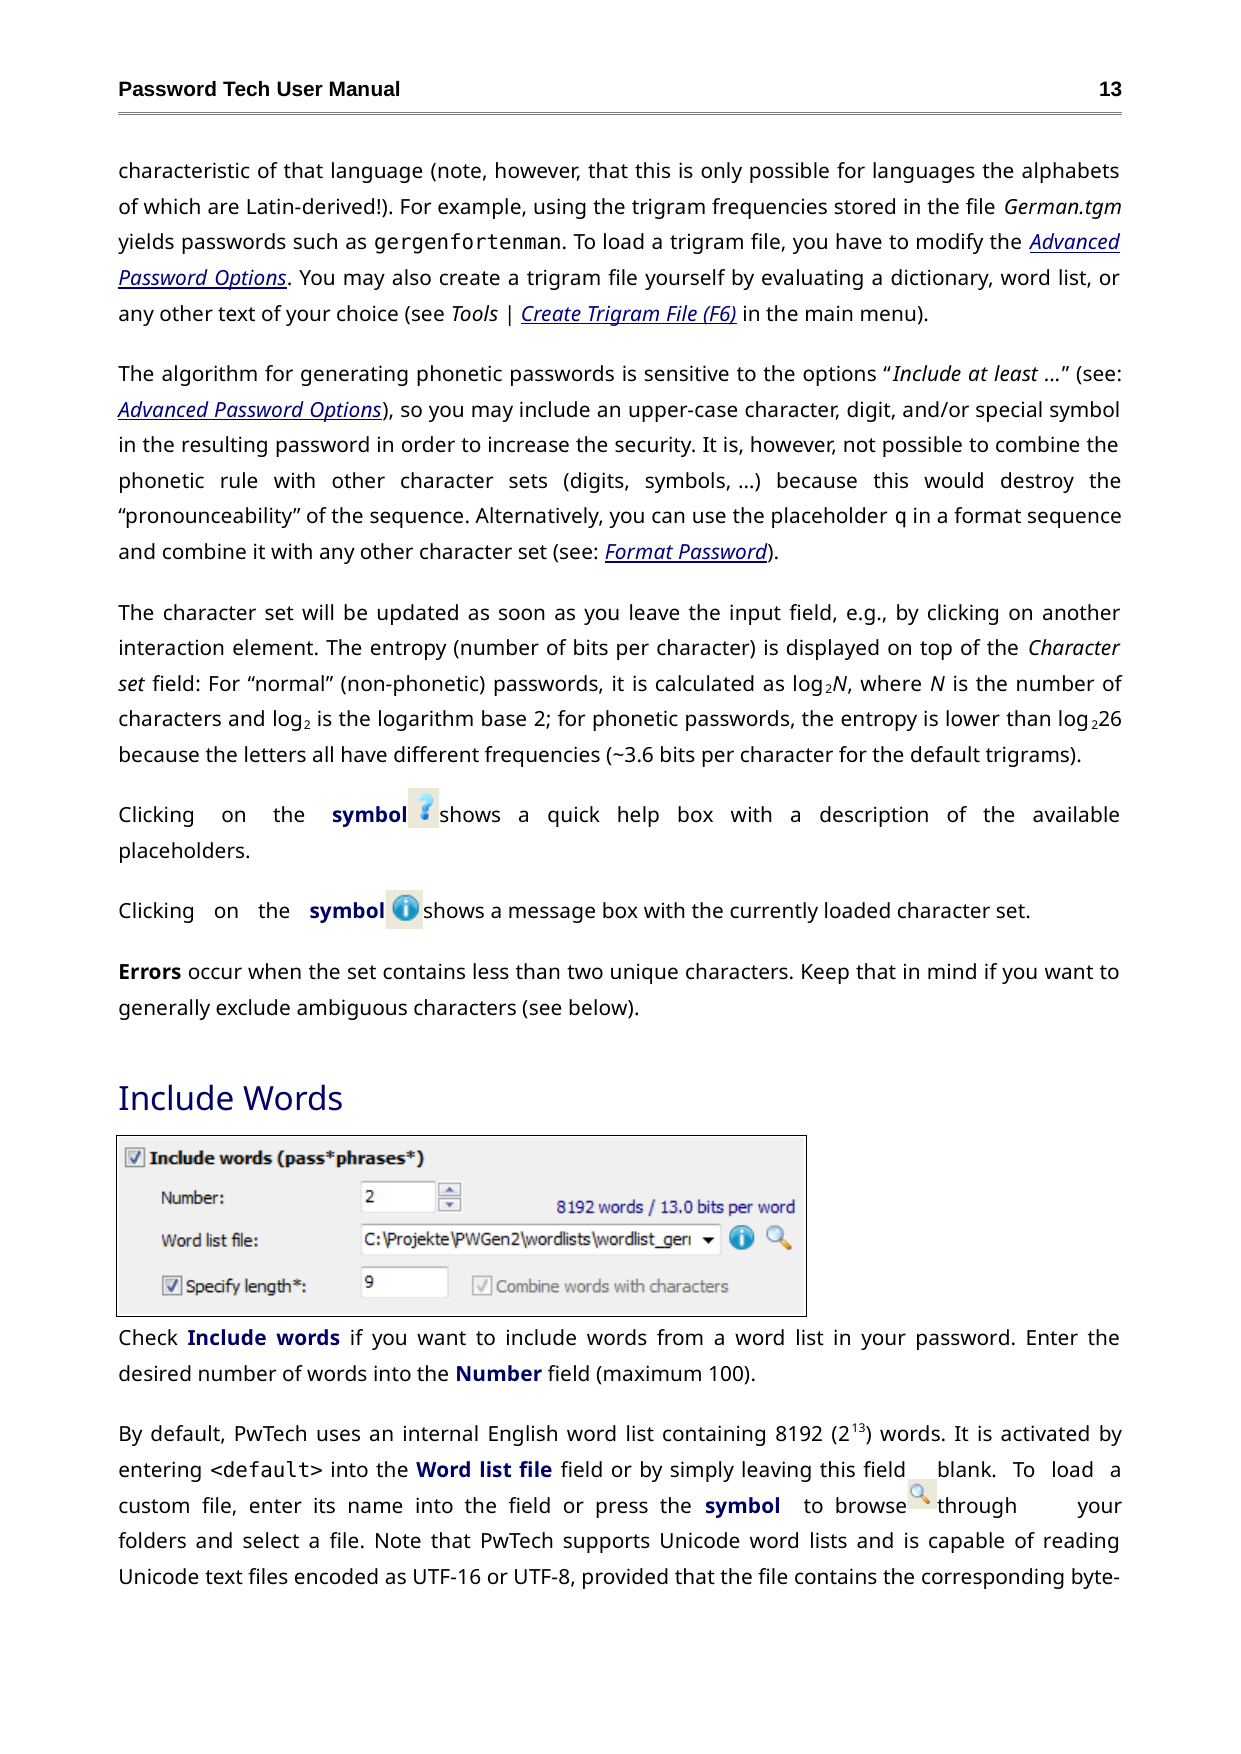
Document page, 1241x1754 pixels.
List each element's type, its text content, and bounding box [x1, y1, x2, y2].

picture [119, 1137, 804, 1314]
text Clicking on the symbol shows a quick help box with a description of the available placeholders. [118, 800, 1122, 864]
text The algorithm for generating phonetic passwords is sensitive to the options “Include at least ...” (see: Advanced Password Options), so you may include an upper-case character, digit, and/or special symbol in the resulting password in order to increase the security. It is, however, not possible to combine the phonetic rule with other character sets (digits, symbols, …) because this would destroy the “pronounceability” of the sequence. Alternatively, you can use the placeholder q in a format sequence and combine it with any other character set (see: Format Password). [118, 359, 1122, 566]
text By default, PwTech uses an internal English word list containing 8192 (213) words. It is activated by entering <default> into the Word list file field or by simply leaving this field blank. To load a custom file, enter its name into the field or press the symbol to browse through your folders and select a file. Note that PwTech supports Unicode word lists and is capable of reading Unicode text files encoded as UTF-16 or UTF-8, provided that the file contains the corresponding byte- [118, 1419, 1122, 1590]
text shows a message box with the currently loaded character set. [423, 896, 1122, 925]
text Errors occur when the set contains less than two unique characters. Keep that in mind if you want to generally exclude ambiguous characters (see below). [118, 957, 1122, 1021]
picture [385, 890, 423, 929]
picture [907, 1479, 937, 1509]
text characteristic of that language (note, however, that this is only possible for languages the alphabets of which are Latin-derived!). For example, using the trigram frequencies stored in the file German.tgm yields passwords such as gergenfortenman. To load a trigram file, you have to modify the Advanced Password Options. You may also create a trigram file yourself by evaluating a dictionary, word list, or any other text of your choice (see Tools | Create Trigram File (F6) in the main menu). [118, 156, 1122, 327]
picture [408, 788, 440, 828]
subtitle Include Words [118, 1074, 1122, 1120]
text The character set will be updated as soon as you leave the input field, e.g., by clicking on another interaction element. The entropy (number of bits per character) is displayed on top of the Character set field: For “normal” (non-phonetic) passwords, it is calculated as log2N, where N is the number of characters and log2 is the logarithm base 2; for phonetic passwords, the entropy is lower than log226 because the letters all have different frequencies (~3.6 bits per character for the default trigrams). [118, 597, 1122, 768]
text Check Include words if you want to include words from a word list in your password. Enter the desired number of words into the Number field (maximum 100). [118, 1135, 1122, 1387]
text Clicking on the symbol [118, 896, 385, 925]
